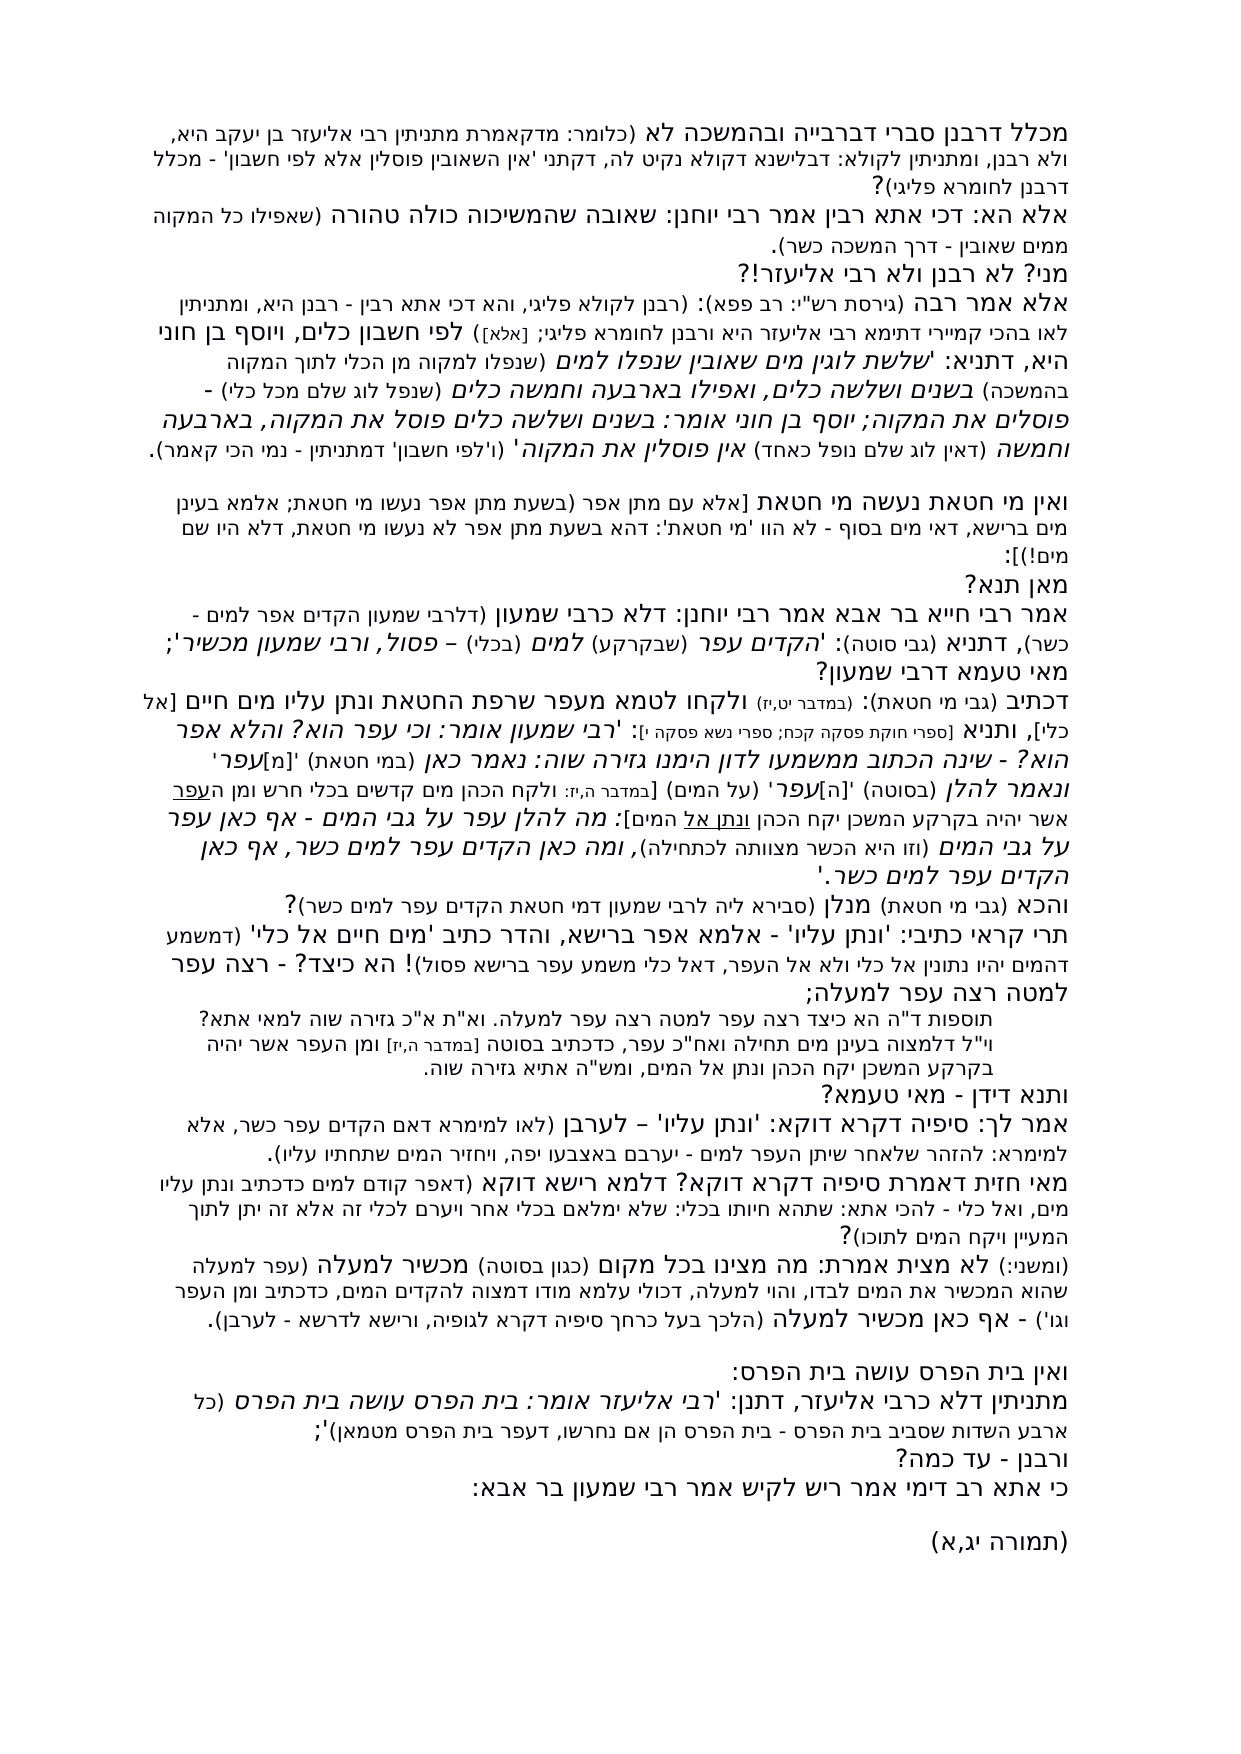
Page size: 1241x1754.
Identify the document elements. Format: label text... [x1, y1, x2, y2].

text מכלל דרבנן סברי דברבייה ובהמשכה לא (כלומר: מדקאמרת מתניתין רבי אליעזר בן יעקב היא, ולא רבנן, ומתניתין לקולא: דבלישנא דקולא נקיט לה, דקתני 'אין השאובין פוסלין אלא לפי חשבון' - מכלל דרבנן לחומרא פליגי)? [142, 118, 1069, 201]
text דכתיב (גבי מי חטאת): (במדבר יט,יז) ולקחו לטמא מעפר שרפת החטאת ונתן עליו מים חיים [אל כלי], ותניא [ספרי חוקת פסקה קכח; ספרי נשא פסקה י]: 'רבי שמעון אומר: וכי עפר הוא? והלא אפר הוא? - שינה הכתוב ממשמעו לדון הימנו גזירה שוה: נאמר כאן (במי חטאת) '[מ]עפר' ונאמר להלן (בסוטה) '[ה]עפר' (על המים) [במדבר ה,יז: ולקח הכהן מים קדשים בכלי חרש ומן העפר אשר יהיה בקרקע המשכן יקח הכהן ונתן אל המים]: מה להלן עפר על גבי המים - אף כאן עפר על גבי המים (וזו היא הכשר מצוותה לכתחילה), ומה כאן הקדים עפר למים כשר, אף כאן הקדים עפר למים כשר.' [142, 687, 1069, 891]
text מאן תנא? [142, 570, 1069, 599]
text אלא אמר רבה (גירסת רש"י: רב פפא): (רבנן לקולא פליגי, והא דכי אתא רבין - רבנן היא, ומתניתין לאו בהכי קמיירי דתימא רבי אליעזר היא ורבנן לחומרא פליגי; [אלא]) לפי חשבון כלים, ויוסף בן חוני היא, דתניא: 'שלשת לוגין מים שאובין שנפלו למים (שנפלו למקוה מן הכלי לתוך המקוה בהמשכה) בשנים ושלשה כלים, ואפילו בארבעה וחמשה כלים (שנפל לוג שלם מכל כלי) - פוסלים את המקוה; יוסף בן חוני אומר: בשנים ושלשה כלים פוסל את המקוה, בארבעה וחמשה (דאין לוג שלם נופל כאחד) אין פוסלין את המקוה' (ו'לפי חשבון' דמתניתין - נמי הכי קאמר). [142, 288, 1069, 463]
text אמר לך: סיפיה דקרא דוקא: 'ונתן עליו' – לערבן (לאו למימרא דאם הקדים עפר כשר, אלא למימרא: להזהר שלאחר שיתן העפר למים - יערבם באצבעו יפה, ויחזיר המים שתחתיו עליו). [142, 1109, 1069, 1168]
text וי"ל דלמצוה בעינן מים תחילה ואח"כ עפר, כדכתיב בסוטה [במדבר ה,יז] ומן העפר אשר יהיה בקרקע המשכן יקח הכהן ונתן אל המים, ומש"ה אתיא גזירה שוה. [142, 1032, 994, 1080]
text (תמורה יג,א) [142, 1527, 1069, 1556]
text אלא הא: דכי אתא רבין אמר רבי יוחנן: שאובה שהמשיכוה כולה טהורה (שאפילו כל המקוה ממים שאובין - דרך המשכה כשר). [142, 201, 1069, 259]
text ואין מי חטאת נעשה מי חטאת [אלא עם מתן אפר (בשעת מתן אפר נעשו מי חטאת; אלמא בעינן מים ברישא, דאי מים בסוף - לא הוו 'מי חטאת': דהא בשעת מתן אפר לא נעשו מי חטאת, דלא היו שם מים!)]: [142, 487, 1069, 570]
text כי אתא רב דימי אמר ריש לקיש אמר רבי שמעון בר אבא: [142, 1474, 1069, 1503]
text והכא (גבי מי חטאת) מנלן (סבירא ליה לרבי שמעון דמי חטאת הקדים עפר למים כשר)? [142, 891, 1069, 920]
text ואין בית הפרס עושה בית הפרס: [142, 1357, 1069, 1386]
text (ומשני:) לא מצית אמרת: מה מצינו בכל מקום (כגון בסוטה) מכשיר למעלה (עפר למעלה שהוא המכשיר את המים לבדו, והוי למעלה, דכולי עלמא מודו דמצוה להקדים המים, כדכתיב ומן העפר וגו') - אף כאן מכשיר למעלה (הלכך בעל כרחך סיפיה דקרא לגופיה, ורישא לדרשא - לערבן). [142, 1250, 1069, 1333]
text אמר רבי חייא בר אבא אמר רבי יוחנן: דלא כרבי שמעון (דלרבי שמעון הקדים אפר למים - כשר), דתניא (גבי סוטה): 'הקדים עפר (שבקרקע) למים (בכלי) – פסול, ורבי שמעון מכשיר'; [142, 599, 1069, 657]
text מתניתין דלא כרבי אליעזר, דתנן: 'רבי אליעזר אומר: בית הפרס עושה בית הפרס (כל ארבע השדות שסביב בית הפרס - בית הפרס הן אם נחרשו, דעפר בית הפרס מטמאן)'; [142, 1386, 1069, 1444]
text תרי קראי כתיבי: 'ונתן עליו' - אלמא אפר ברישא, והדר כתיב 'מים חיים אל כלי' (דמשמע דהמים יהיו נתונין אל כלי ולא אל העפר, דאל כלי משמע עפר ברישא פסול)! הא כיצד? - רצה עפר למטה רצה עפר למעלה; [142, 920, 1069, 1007]
text ורבנן - עד כמה? [142, 1444, 1069, 1474]
text מאי טעמא דרבי שמעון? [142, 657, 1069, 687]
text מני? לא רבנן ולא רבי אליעזר!? [142, 259, 1069, 288]
text תוספות ד"ה הא כיצד רצה עפר למטה רצה עפר למעלה. וא"ת א"כ גזירה שוה למאי אתא? [142, 1007, 994, 1032]
text ותנא דידן - מאי טעמא? [142, 1080, 1069, 1109]
text מאי חזית דאמרת סיפיה דקרא דוקא? דלמא רישא דוקא (דאפר קודם למים כדכתיב ונתן עליו מים, ואל כלי - להכי אתא: שתהא חיותו בכלי: שלא ימלאם בכלי אחר ויערם לכלי זה אלא זה יתן לתוך המעיין ויקח המים לתוכו)? [142, 1168, 1069, 1250]
